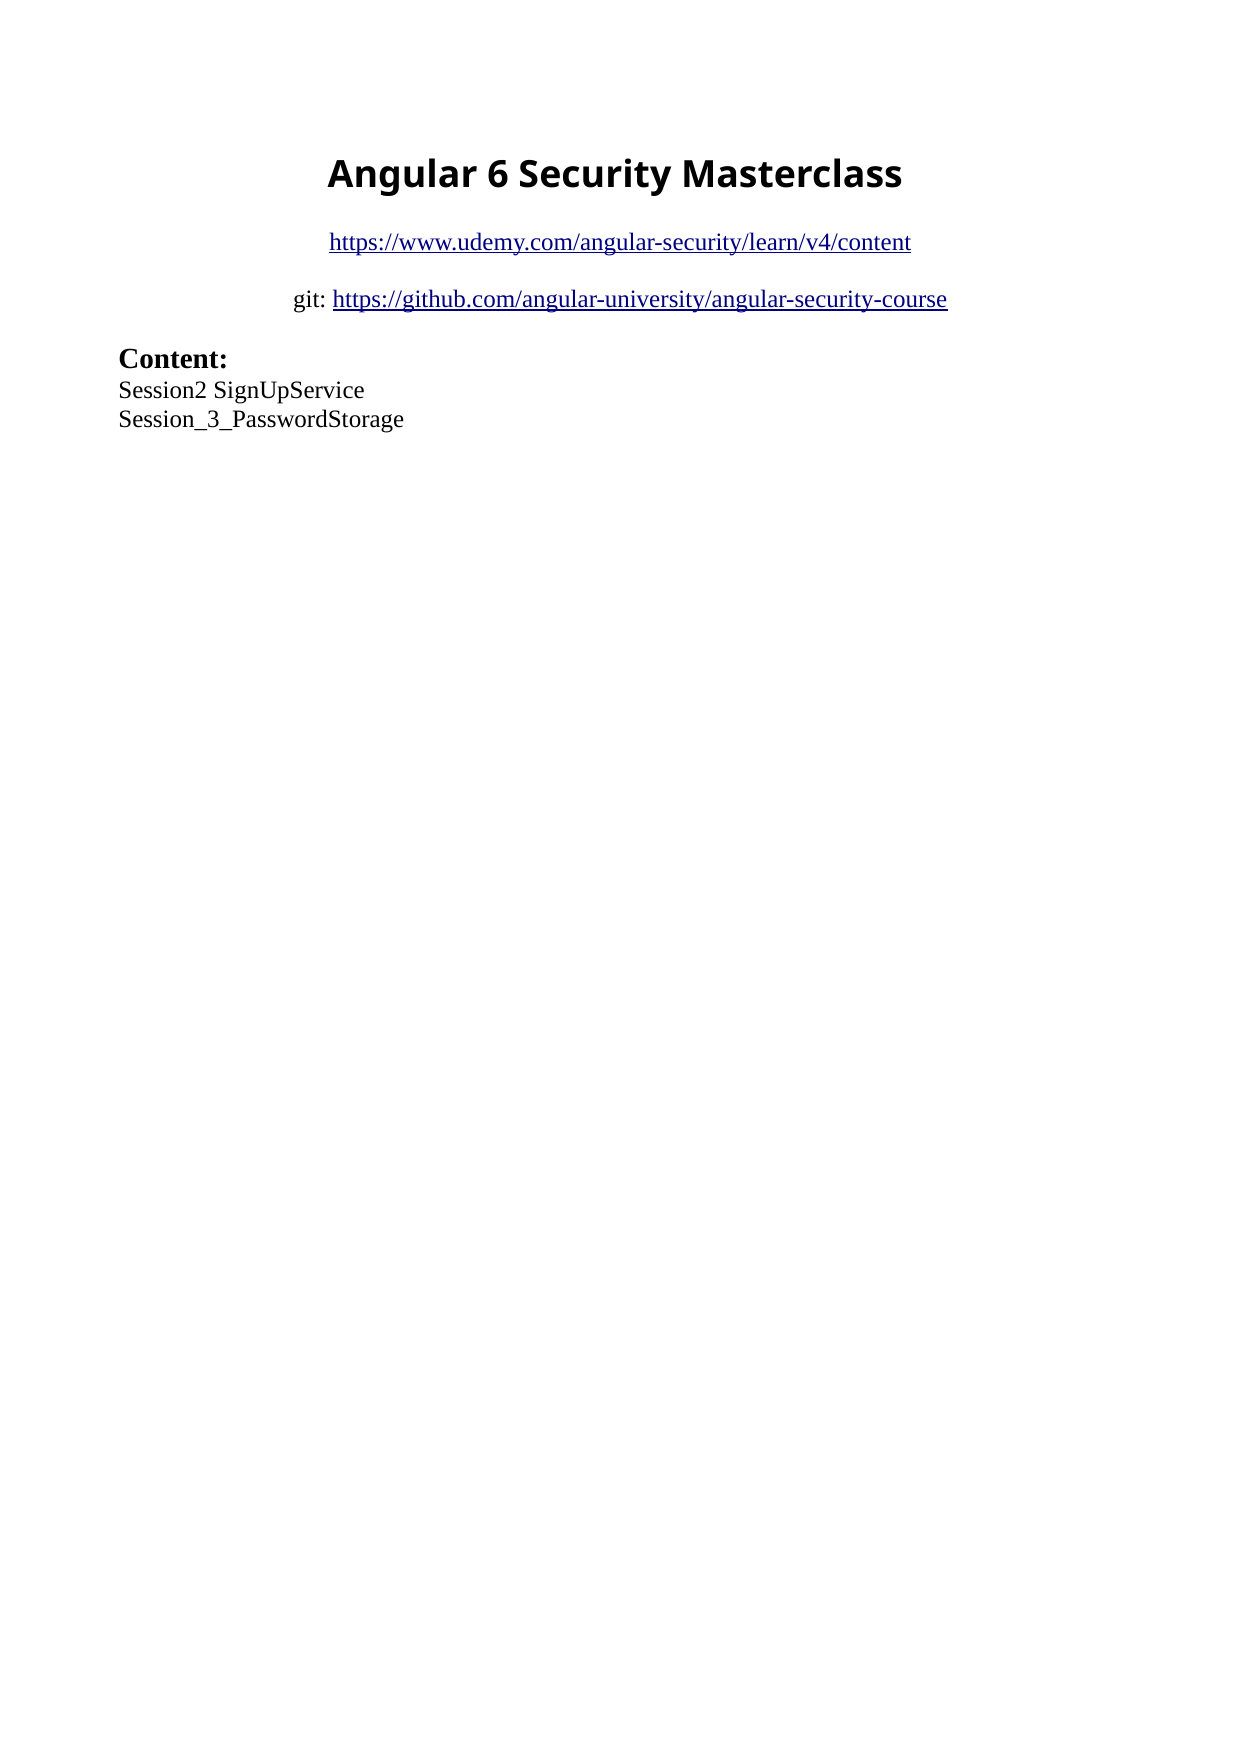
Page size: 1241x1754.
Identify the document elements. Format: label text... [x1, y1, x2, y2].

text git: https://github.com/angular-university/angular-security-course [118, 284, 1122, 313]
text https://www.udemy.com/angular-security/learn/v4/content [118, 227, 1122, 255]
text Content: [118, 342, 1122, 375]
text Session_3_PasswordStorage [118, 404, 1122, 433]
text Angular 6 Security Masterclass [118, 147, 1122, 198]
text Session2 SignUpService [118, 375, 1122, 404]
